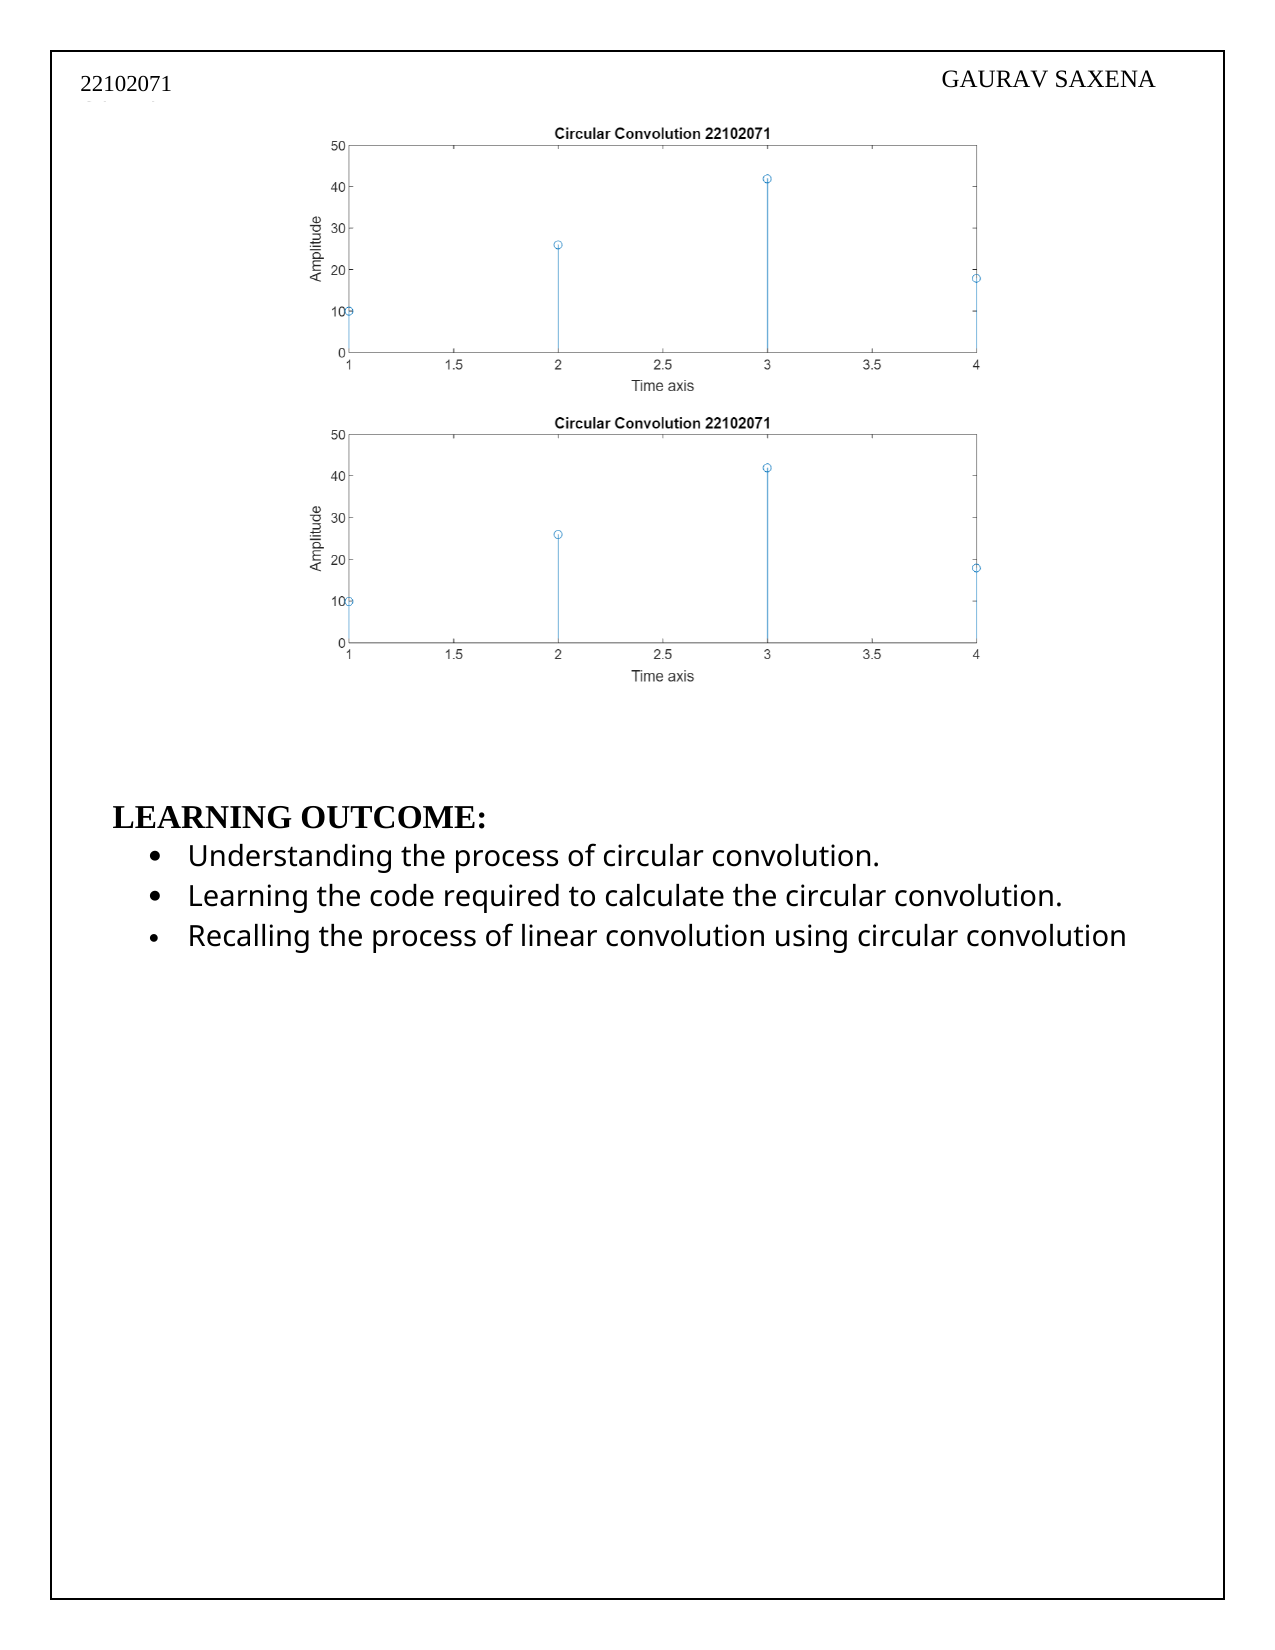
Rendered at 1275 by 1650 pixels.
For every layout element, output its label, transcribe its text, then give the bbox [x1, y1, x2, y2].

list Learning the code required to calculate the circular convolution. [150, 875, 1162, 915]
list Recalling the process of linear convolution using circular convolution [150, 915, 1162, 954]
list Understanding the process of circular convolution. [150, 836, 1162, 875]
text LEARNING OUTCOME: [112, 797, 1162, 836]
